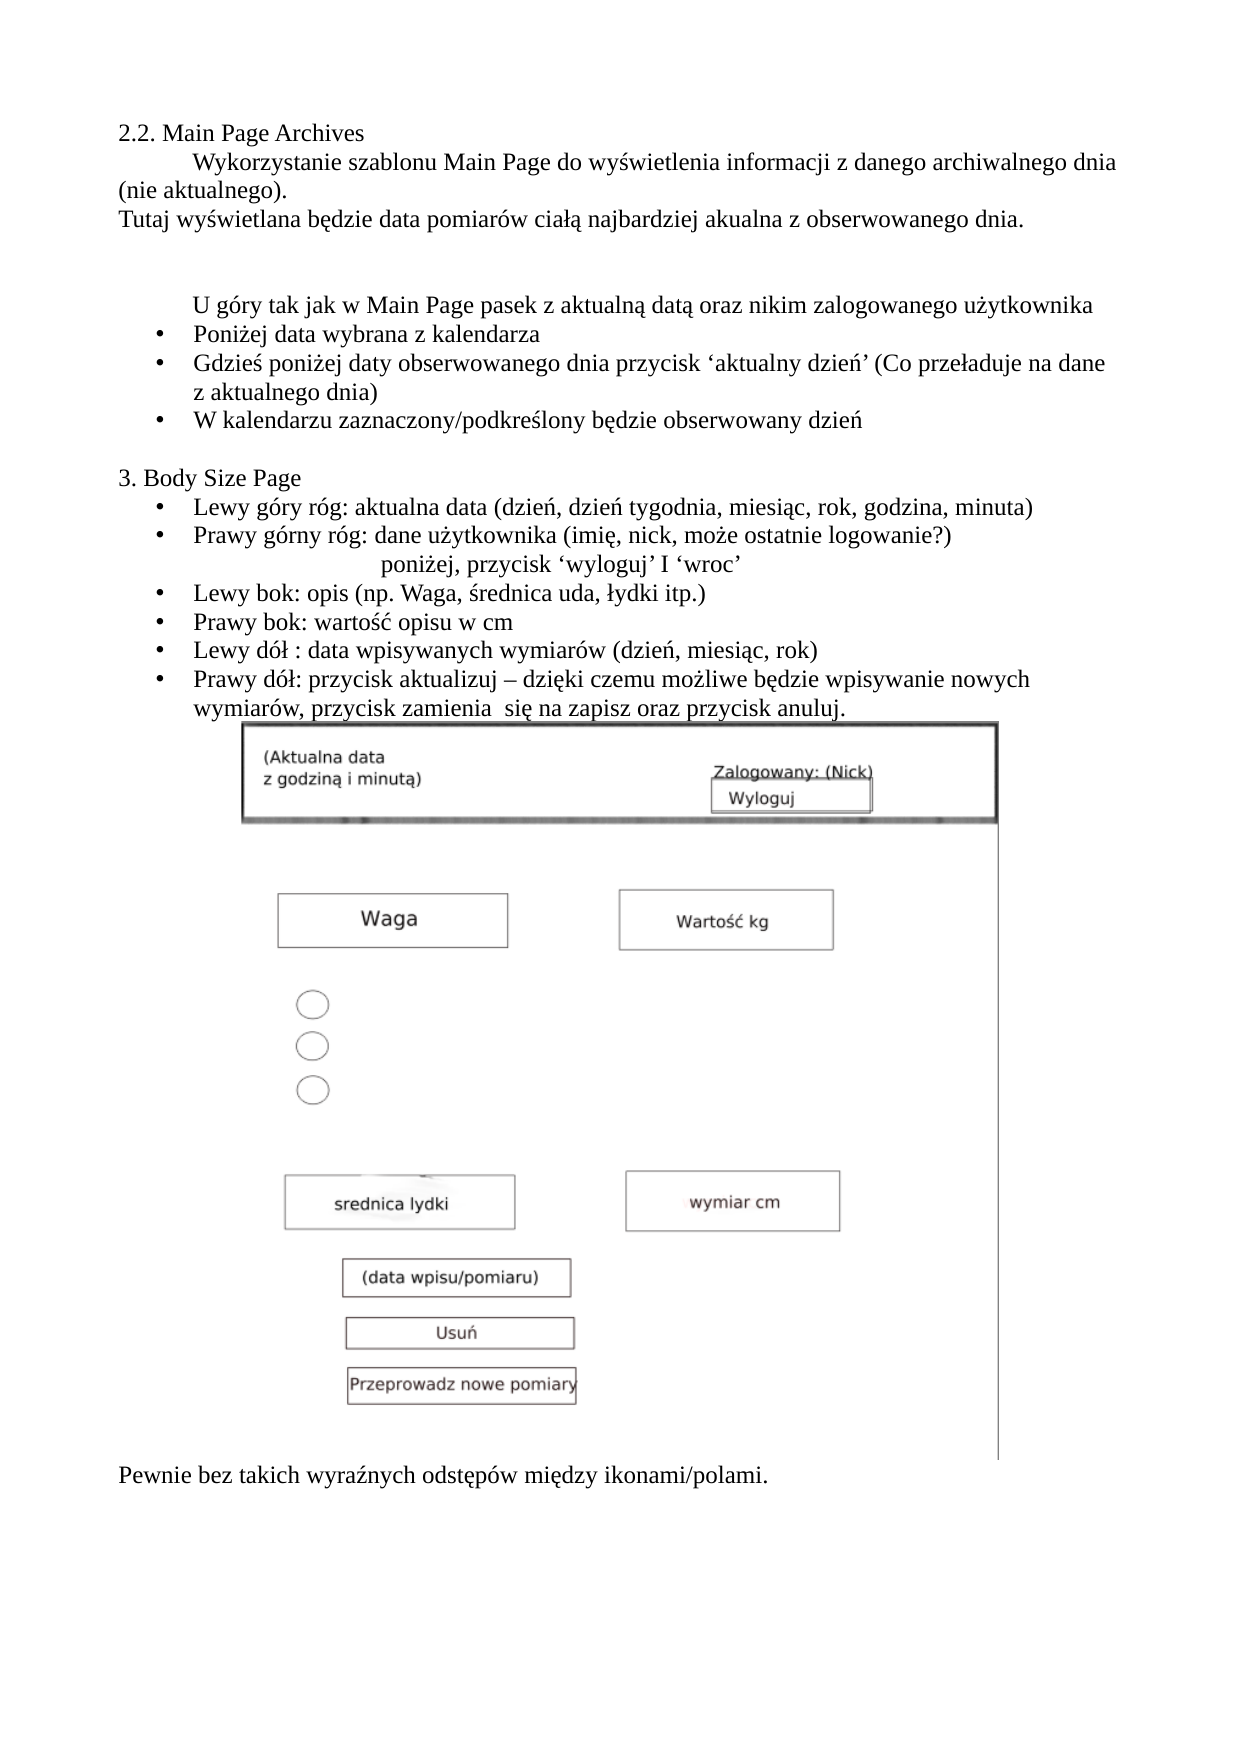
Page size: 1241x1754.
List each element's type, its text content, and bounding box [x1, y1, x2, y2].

text 3. Body Size Page [118, 463, 1122, 492]
text Wykorzystanie szablonu Main Page do wyświetlenia informacji z danego archiwalnego dnia (nie aktualnego). [118, 147, 1122, 204]
text 2.2. Main Page Archives [118, 118, 1122, 147]
list Lewy dół : data wpisywanych wymiarów (dzień, miesiąc, rok) [156, 636, 1122, 664]
list Prawy bok: wartość opisu w cm [156, 607, 1122, 636]
picture [241, 721, 999, 1460]
list W kalendarzu zaznaczony/podkreślony będzie obserwowany dzień [156, 406, 1122, 434]
list Prawy górny róg: dane użytkownika (imię, nick, może ostatnie logowanie?) [156, 521, 1122, 549]
list Prawy dół: przycisk aktualizuj – dzięki czemu możliwe będzie wpisywanie nowych wymiarów, przycisk zamienia się na zapisz oraz przycisk anuluj. [156, 664, 1122, 722]
list Gdzieś poniżej daty obserwowanego dnia przycisk ‘aktualny dzień’ (Co przeładuje na dane z aktualnego dnia) [156, 348, 1122, 406]
list poniżej, przycisk ‘wyloguj’ I ‘wroc’ [343, 549, 1122, 578]
list Poniżej data wybrana z kalendarza [156, 319, 1122, 348]
text Pewnie bez takich wyraźnych odstępów między ikonami/polami. [118, 722, 1122, 1488]
text Tutaj wyświetlana będzie data pomiarów ciałą najbardziej akualna z obserwowanego dnia. [118, 204, 1122, 233]
text U góry tak jak w Main Page pasek z aktualną datą oraz nikim zalogowanego użytkownika [118, 291, 1122, 319]
list Lewy góry róg: aktualna data (dzień, dzień tygodnia, miesiąc, rok, godzina, minuta) [156, 492, 1122, 521]
list Lewy bok: opis (np. Waga, średnica uda, łydki itp.) [156, 578, 1122, 607]
